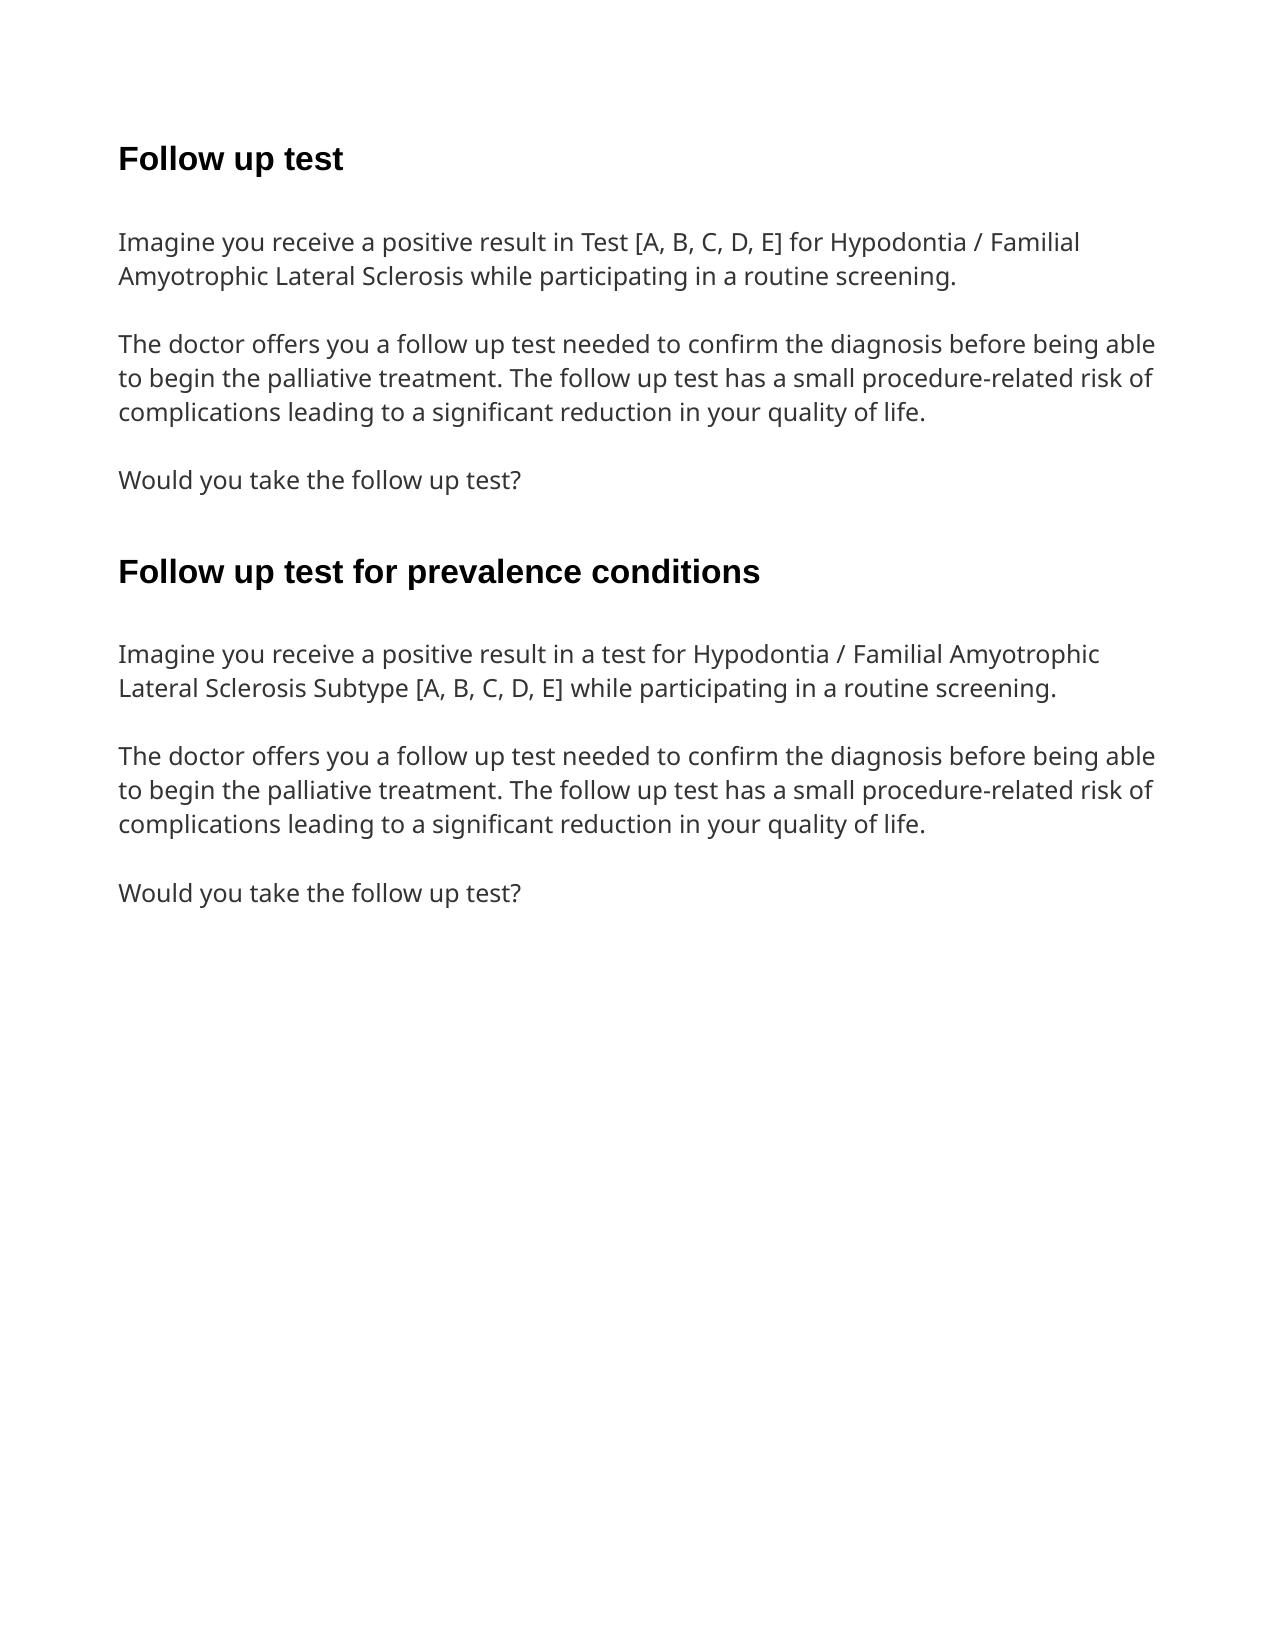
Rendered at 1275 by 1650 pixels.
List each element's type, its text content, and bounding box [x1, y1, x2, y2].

text The doctor offers you a follow up test needed to confirm the diagnosis before being able to begin the palliative treatment. The follow up test has a small procedure-related risk of complications leading to a significant reduction in your quality of life. [118, 739, 1157, 841]
subtitle Follow up test for prevalence conditions [118, 552, 1157, 590]
text Would you take the follow up test? [118, 463, 1157, 497]
subtitle Follow up test [118, 139, 1157, 178]
text Imagine you receive a positive result in Test [A, B, C, D, E] for Hypodontia / Familial Amyotrophic Lateral Sclerosis while participating in a routine screening. [118, 224, 1157, 292]
text Imagine you receive a positive result in a test for Hypodontia / Familial Amyotrophic Lateral Sclerosis Subtype [A, B, C, D, E] while participating in a routine screening. [118, 637, 1157, 705]
text Would you take the follow up test? [118, 875, 1157, 909]
text The doctor offers you a follow up test needed to confirm the diagnosis before being able to begin the palliative treatment. The follow up test has a small procedure-related risk of complications leading to a significant reduction in your quality of life. [118, 326, 1157, 428]
